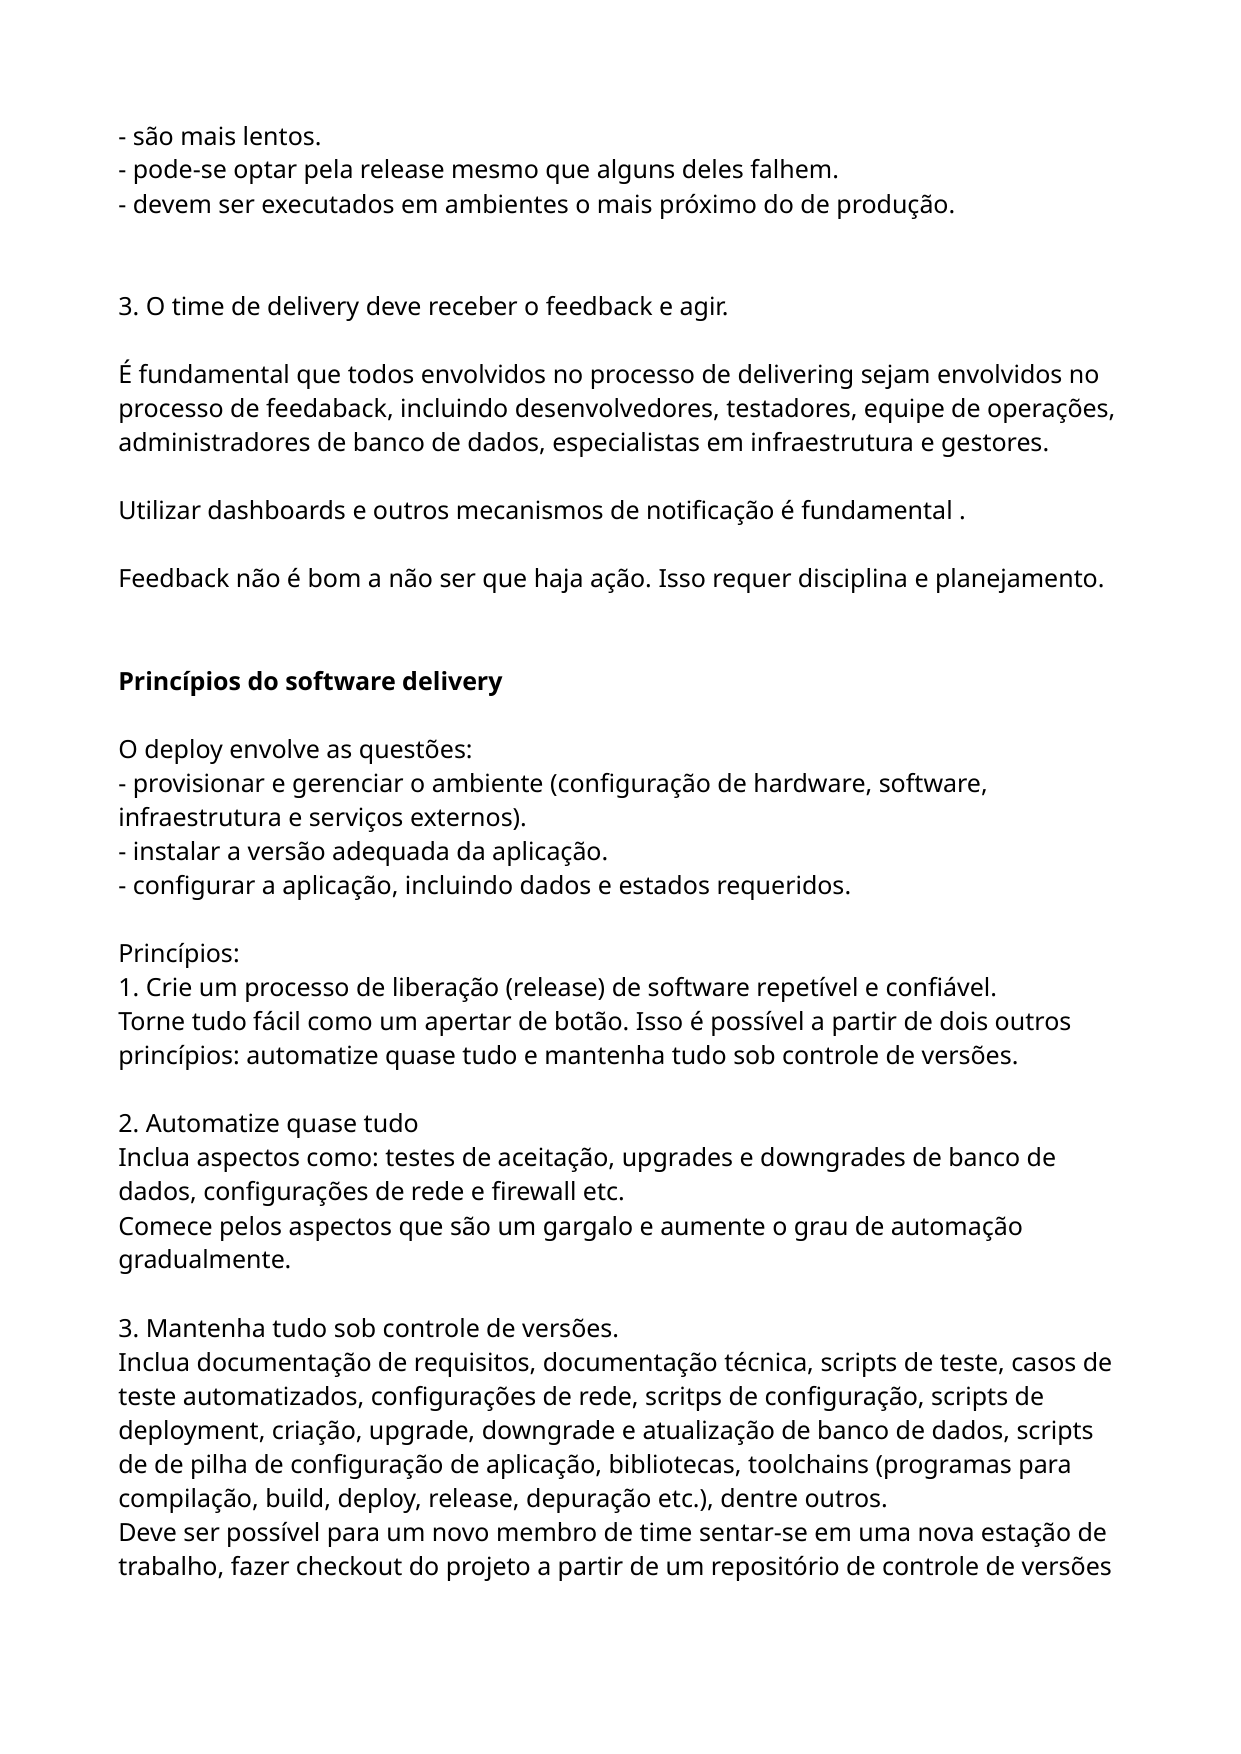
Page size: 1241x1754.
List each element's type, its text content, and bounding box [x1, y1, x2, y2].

text - instalar a versão adequada da aplicação. [118, 833, 1122, 867]
text Torne tudo fácil como um apertar de botão. Isso é possível a partir de dois outros princípios: automatize quase tudo e mantenha tudo sob controle de versões. [118, 1004, 1122, 1072]
text - são mais lentos. [118, 118, 1122, 152]
text É fundamental que todos envolvidos no processo de delivering sejam envolvidos no processo de feedaback, incluindo desenvolvedores, testadores, equipe de operações, administradores de banco de dados, especialistas em infraestrutura e gestores. [118, 357, 1122, 459]
text - pode-se optar pela release mesmo que alguns deles falhem. [118, 152, 1122, 186]
text - provisionar e gerenciar o ambiente (configuração de hardware, software, infraestrutura e serviços externos). [118, 765, 1122, 833]
text Princípios: [118, 936, 1122, 970]
text - configurar a aplicação, incluindo dados e estados requeridos. [118, 867, 1122, 902]
text Inclua aspectos como: testes de aceitação, upgrades e downgrades de banco de dados, configurações de rede e firewall etc. [118, 1140, 1122, 1208]
text Feedback não é bom a não ser que haja ação. Isso requer disciplina e planejamento. [118, 561, 1122, 595]
text - devem ser executados em ambientes o mais próximo do de produção. [118, 186, 1122, 220]
text Comece pelos aspectos que são um gargalo e aumente o grau de automação gradualmente. [118, 1208, 1122, 1276]
text 3. O time de delivery deve receber o feedback e agir. [118, 288, 1122, 322]
text O deploy envolve as questões: [118, 731, 1122, 765]
text 2. Automatize quase tudo [118, 1106, 1122, 1140]
text Utilizar dashboards e outros mecanismos de notificação é fundamental . [118, 493, 1122, 527]
text Deve ser possível para um novo membro de time sentar-se em uma nova estação de trabalho, fazer checkout do projeto a partir de um repositório de controle de versões [118, 1515, 1122, 1583]
text Princípios do software delivery [118, 663, 1122, 697]
text 3. Mantenha tudo sob controle de versões. [118, 1310, 1122, 1344]
text Inclua documentação de requisitos, documentação técnica, scripts de teste, casos de teste automatizados, configurações de rede, scritps de configuração, scripts de deployment, criação, upgrade, downgrade e atualização de banco de dados, scripts de de pilha de configuração de aplicação, bibliotecas, toolchains (programas para compilação, build, deploy, release, depuração etc.), dentre outros. [118, 1344, 1122, 1515]
text 1. Crie um processo de liberação (release) de software repetível e confiável. [118, 970, 1122, 1004]
